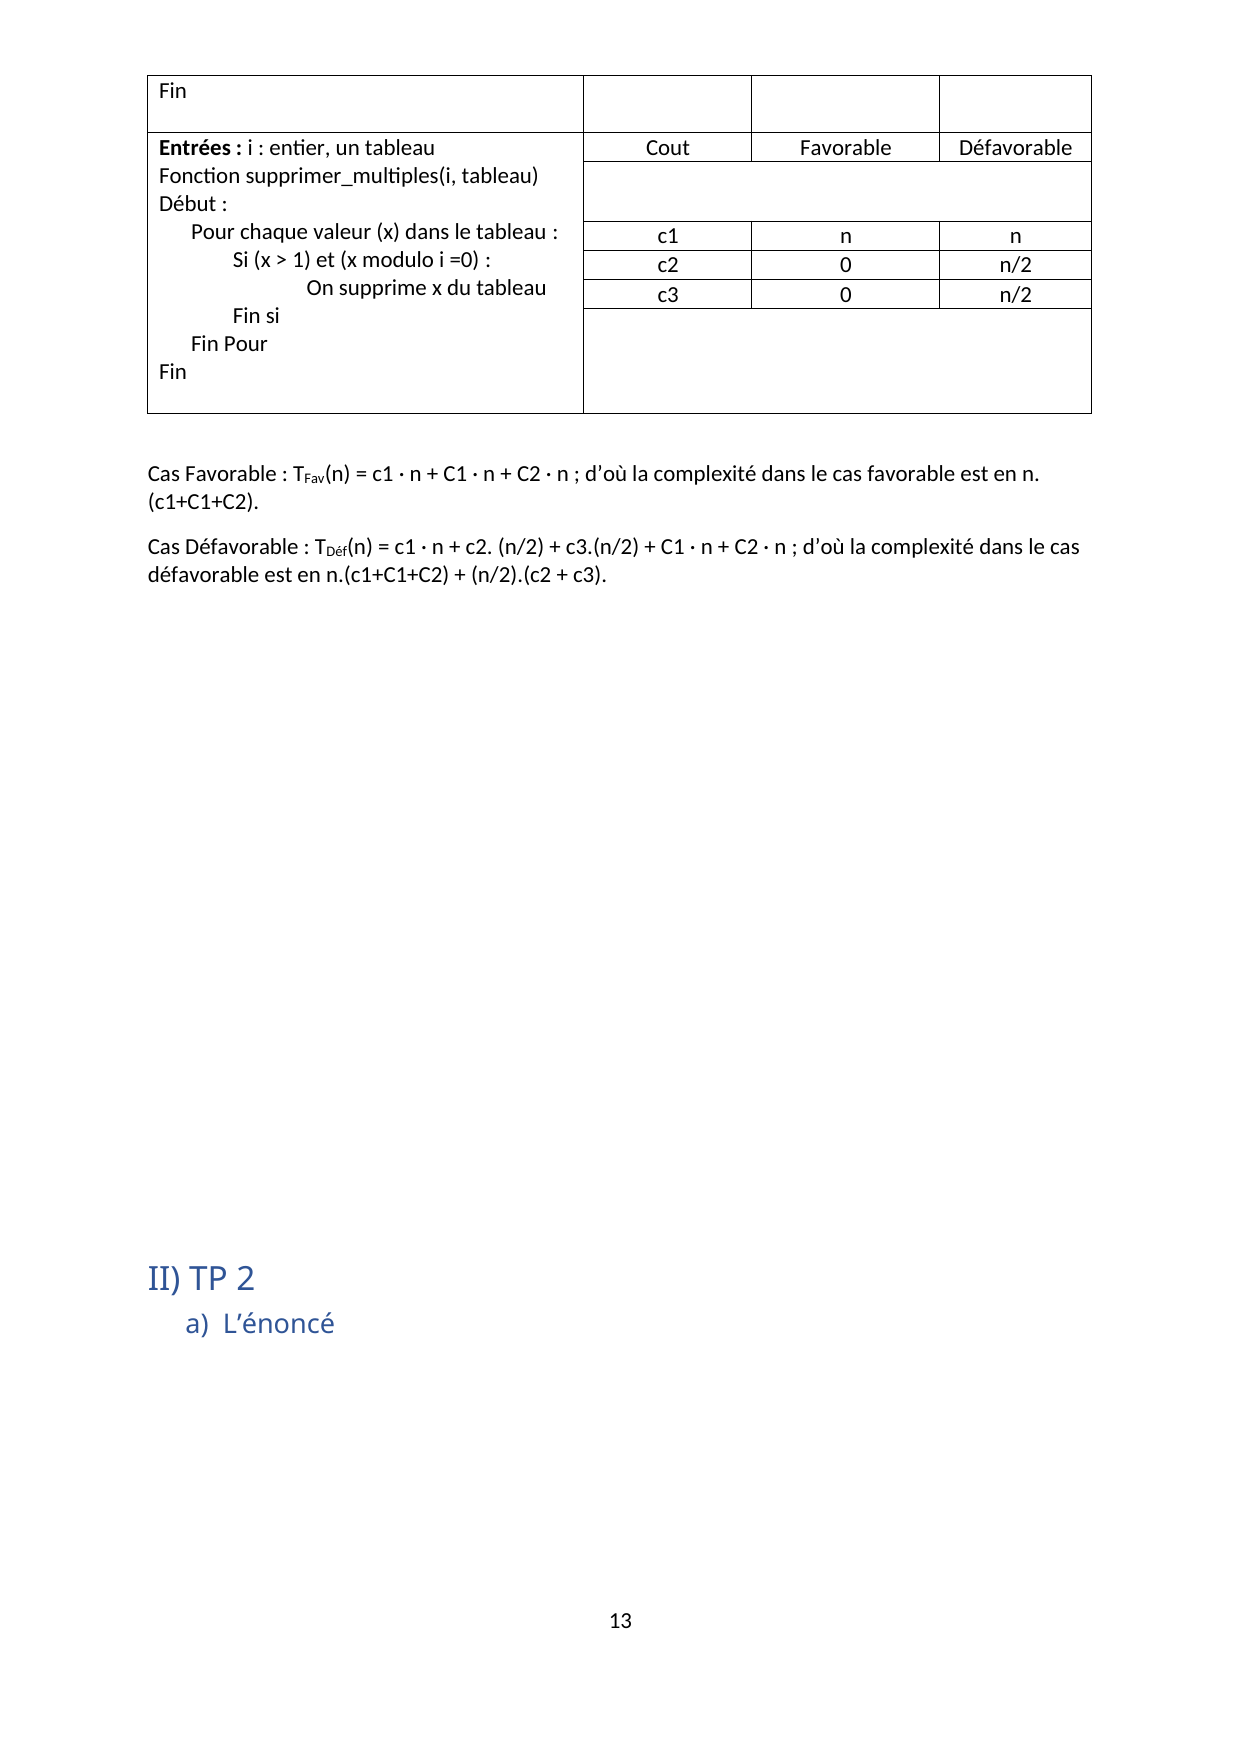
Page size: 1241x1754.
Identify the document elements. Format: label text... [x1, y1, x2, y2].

table_cell c3 [584, 280, 751, 308]
table_cell c1 [584, 222, 751, 249]
text Cas Favorable : TFav(n) = c1 · n + C1 · n + C2 · n ; d’où la complexité dans le cas favorable est en n.(c1+C1+C2). [148, 459, 1093, 515]
table_cell n [752, 222, 939, 249]
table_cell [584, 309, 1091, 413]
table_cell [752, 76, 939, 132]
table_cell 0 [752, 280, 939, 308]
table_cell [584, 162, 1091, 221]
text Cas Défavorable : TDéf(n) = c1 · n + c2. (n/2) + c3.(n/2) + C1 · n + C2 · n ; d’où la complexité dans le cas défavorable est en n.(c1+C1+C2) + (n/2).(c2 + c3). [148, 532, 1093, 588]
table_cell Favorable [752, 133, 939, 161]
table_cell c2 [584, 251, 751, 279]
table_cell n/2 [940, 251, 1091, 279]
table_cell Cout [584, 133, 751, 161]
list L’énoncé [185, 1305, 1093, 1342]
table_cell Entrées : i : entier, un tableau Fonction supprimer_multiples(i, tableau) Début : Pour chaque valeur (x) dans le tableau : Si (x > 1) et (x modulo i =0) : On supprime x du tableau Fin si Fin Pour Fin [148, 133, 583, 413]
table_cell [940, 76, 1091, 132]
subtitle II) TP 2 [148, 1255, 1093, 1301]
table_cell n [940, 222, 1091, 249]
table_cell [584, 76, 751, 132]
table_cell n/2 [940, 280, 1091, 308]
table_header Fin [148, 76, 583, 132]
table_cell 0 [752, 251, 939, 279]
table_cell Défavorable [940, 133, 1091, 161]
